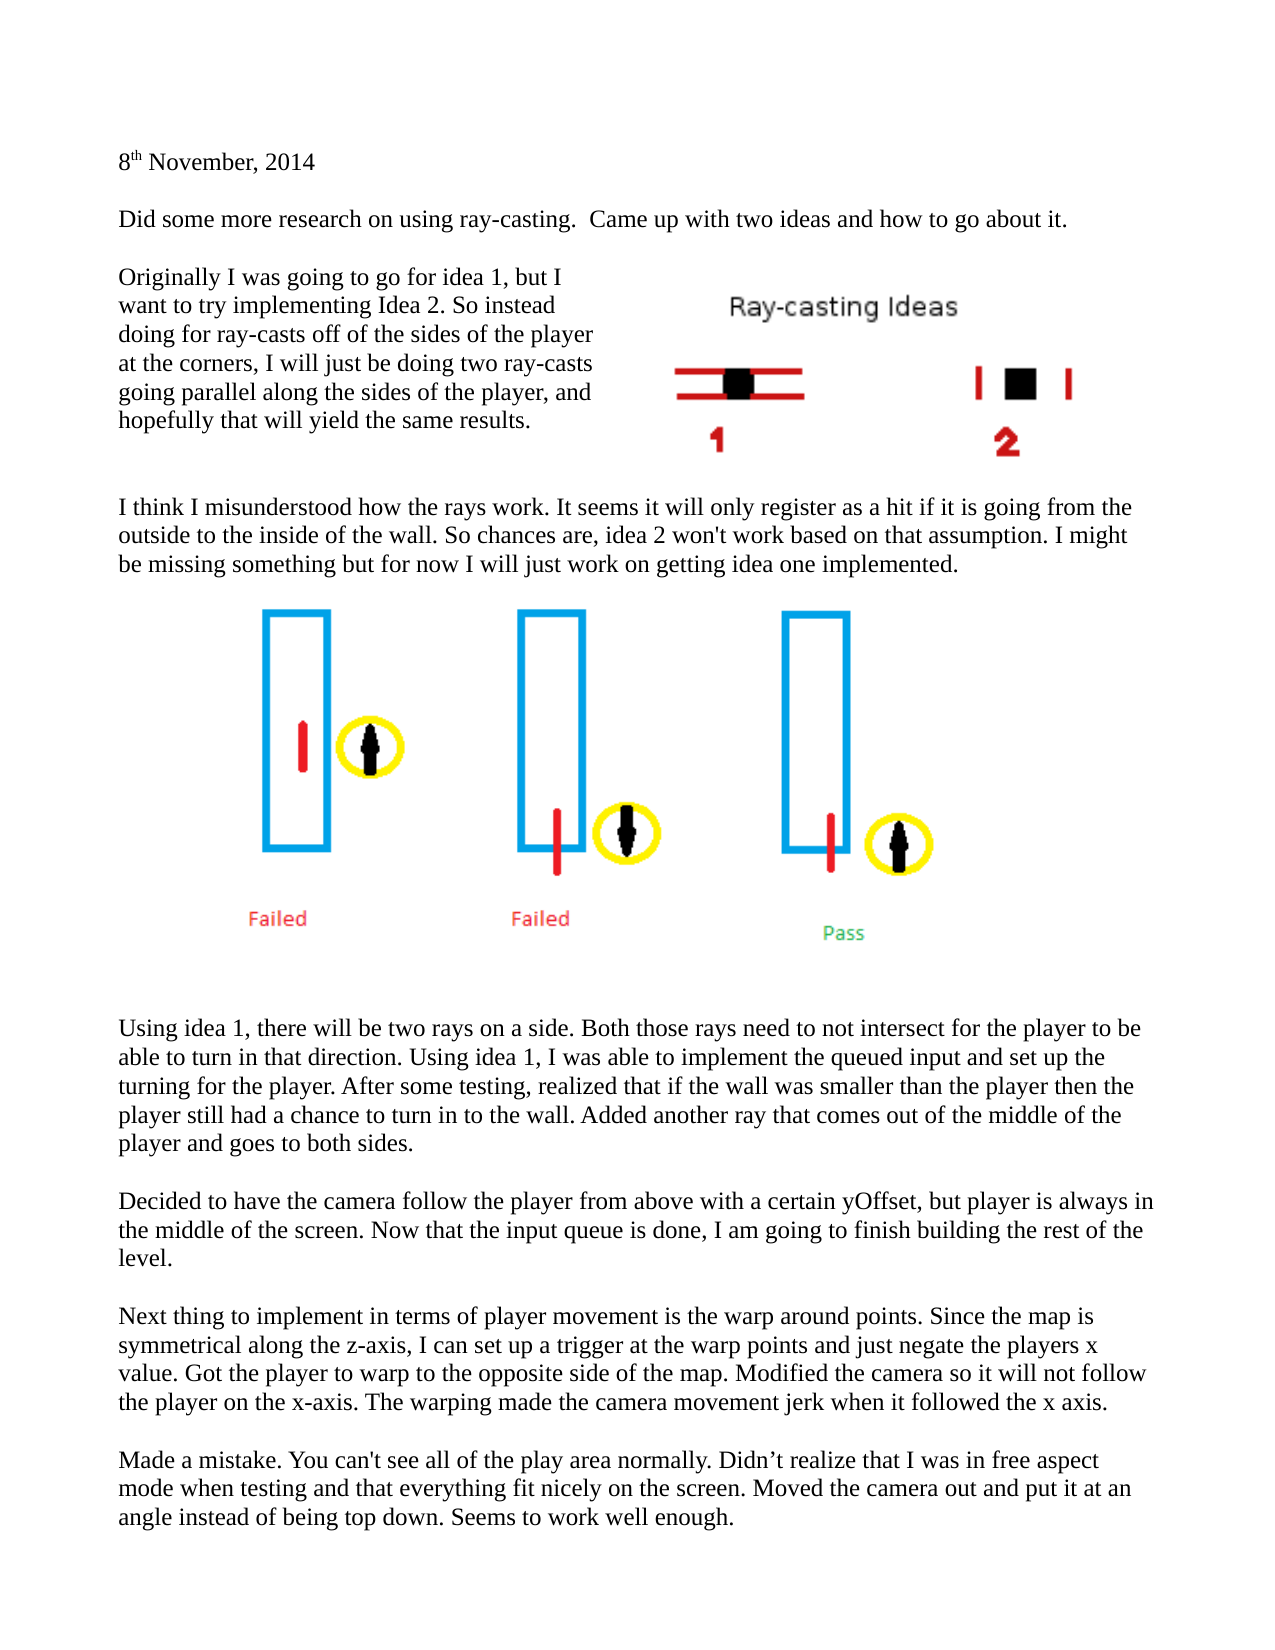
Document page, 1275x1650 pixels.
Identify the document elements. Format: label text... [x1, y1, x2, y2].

text Decided to have the camera follow the player from above with a certain yOffset, but player is always in the middle of the screen. Now that the input queue is done, I am going to finish building the rest of the level. [118, 1186, 1157, 1272]
text Using idea 1, there will be two rays on a side. Both those rays need to not intersect for the player to be able to turn in that direction. Using idea 1, I was able to implement the queued input and set up the turning for the player. After some testing, realized that if the wall was smaller than the player then the player still had a chance to turn in to the wall. Added another ray that comes out of the middle of the player and goes to both sides. [118, 578, 1157, 1157]
text I think I misunderstood how the rays work. It seems it will only register as a hit if it is going from the outside to the inside of the wall. So chances are, idea 2 won't work based on that assumption. I might be missing something but for now I will just work on getting idea one implemented. [118, 492, 1157, 578]
text Next thing to implement in terms of player movement is the warp around points. Since the map is symmetrical along the z-axis, I can set up a trigger at the warp points and just negate the players x value. Got the player to warp to the opposite side of the map. Modified the camera so it will not follow the player on the x-axis. The warping made the camera movement jerk when it followed the x axis. [118, 1301, 1157, 1416]
picture [597, 262, 1135, 461]
text Made a mistake. You can't see all of the play area normally. Didn’t realize that I was in free aspect mode when testing and that everything fit nicely on the screen. Moved the camera out and put it at an angle instead of being top down. Seems to work well enough. [118, 1445, 1157, 1531]
picture [214, 597, 990, 1014]
text Originally I was going to go for idea 1, but I want to try implementing Idea 2. So instead doing for ray-casts off of the sides of the player at the corners, I will just be doing two ray-casts going parallel along the sides of the player, and hopefully that will yield the same results. [118, 262, 597, 434]
text 8th November, 2014 [118, 147, 1157, 176]
text Did some more research on using ray-casting. Came up with two ideas and how to go about it. [118, 204, 1157, 233]
